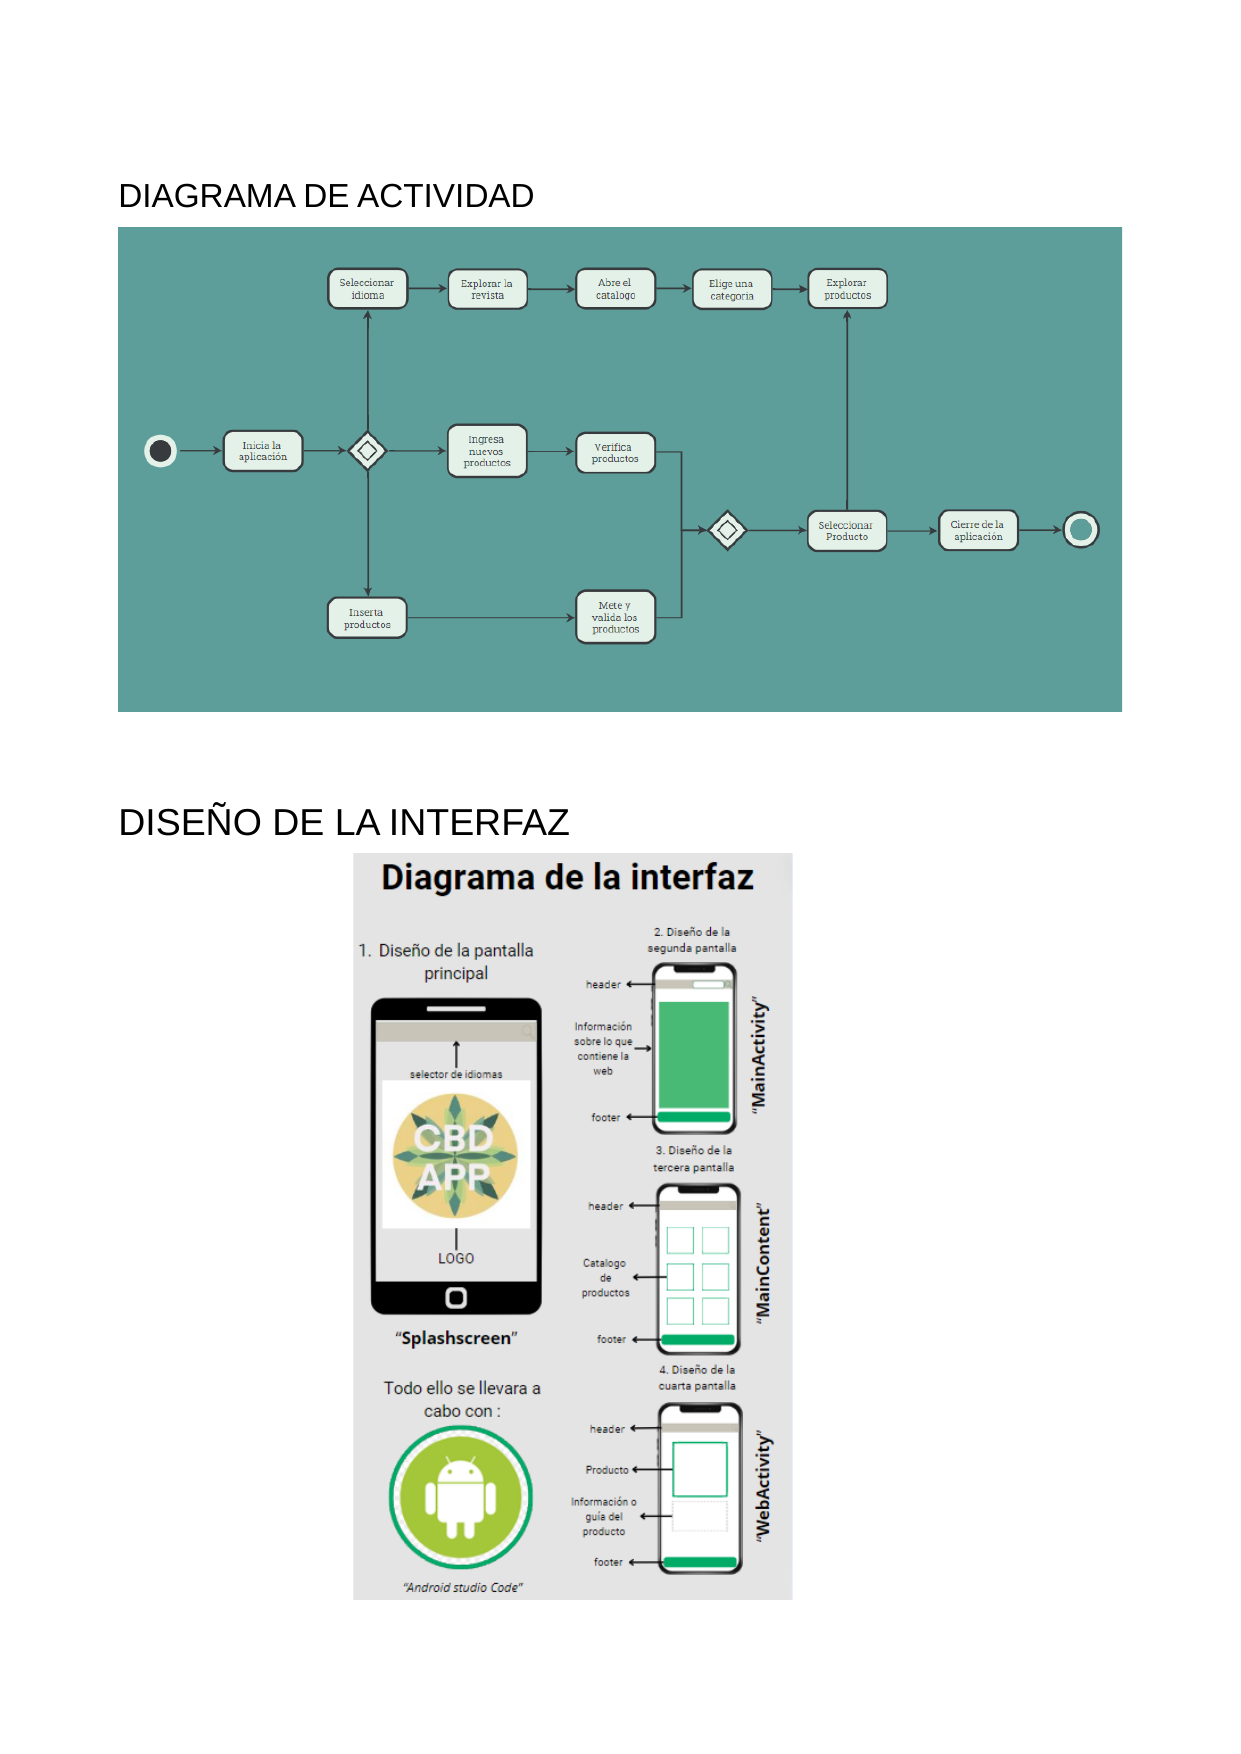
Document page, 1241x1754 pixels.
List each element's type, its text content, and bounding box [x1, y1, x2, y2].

picture [118, 227, 1123, 712]
subtitle DISEÑO DE LA INTERFAZ [118, 801, 1122, 844]
subtitle DIAGRAMA DE ACTIVIDAD [118, 176, 1122, 215]
picture [353, 853, 793, 1600]
